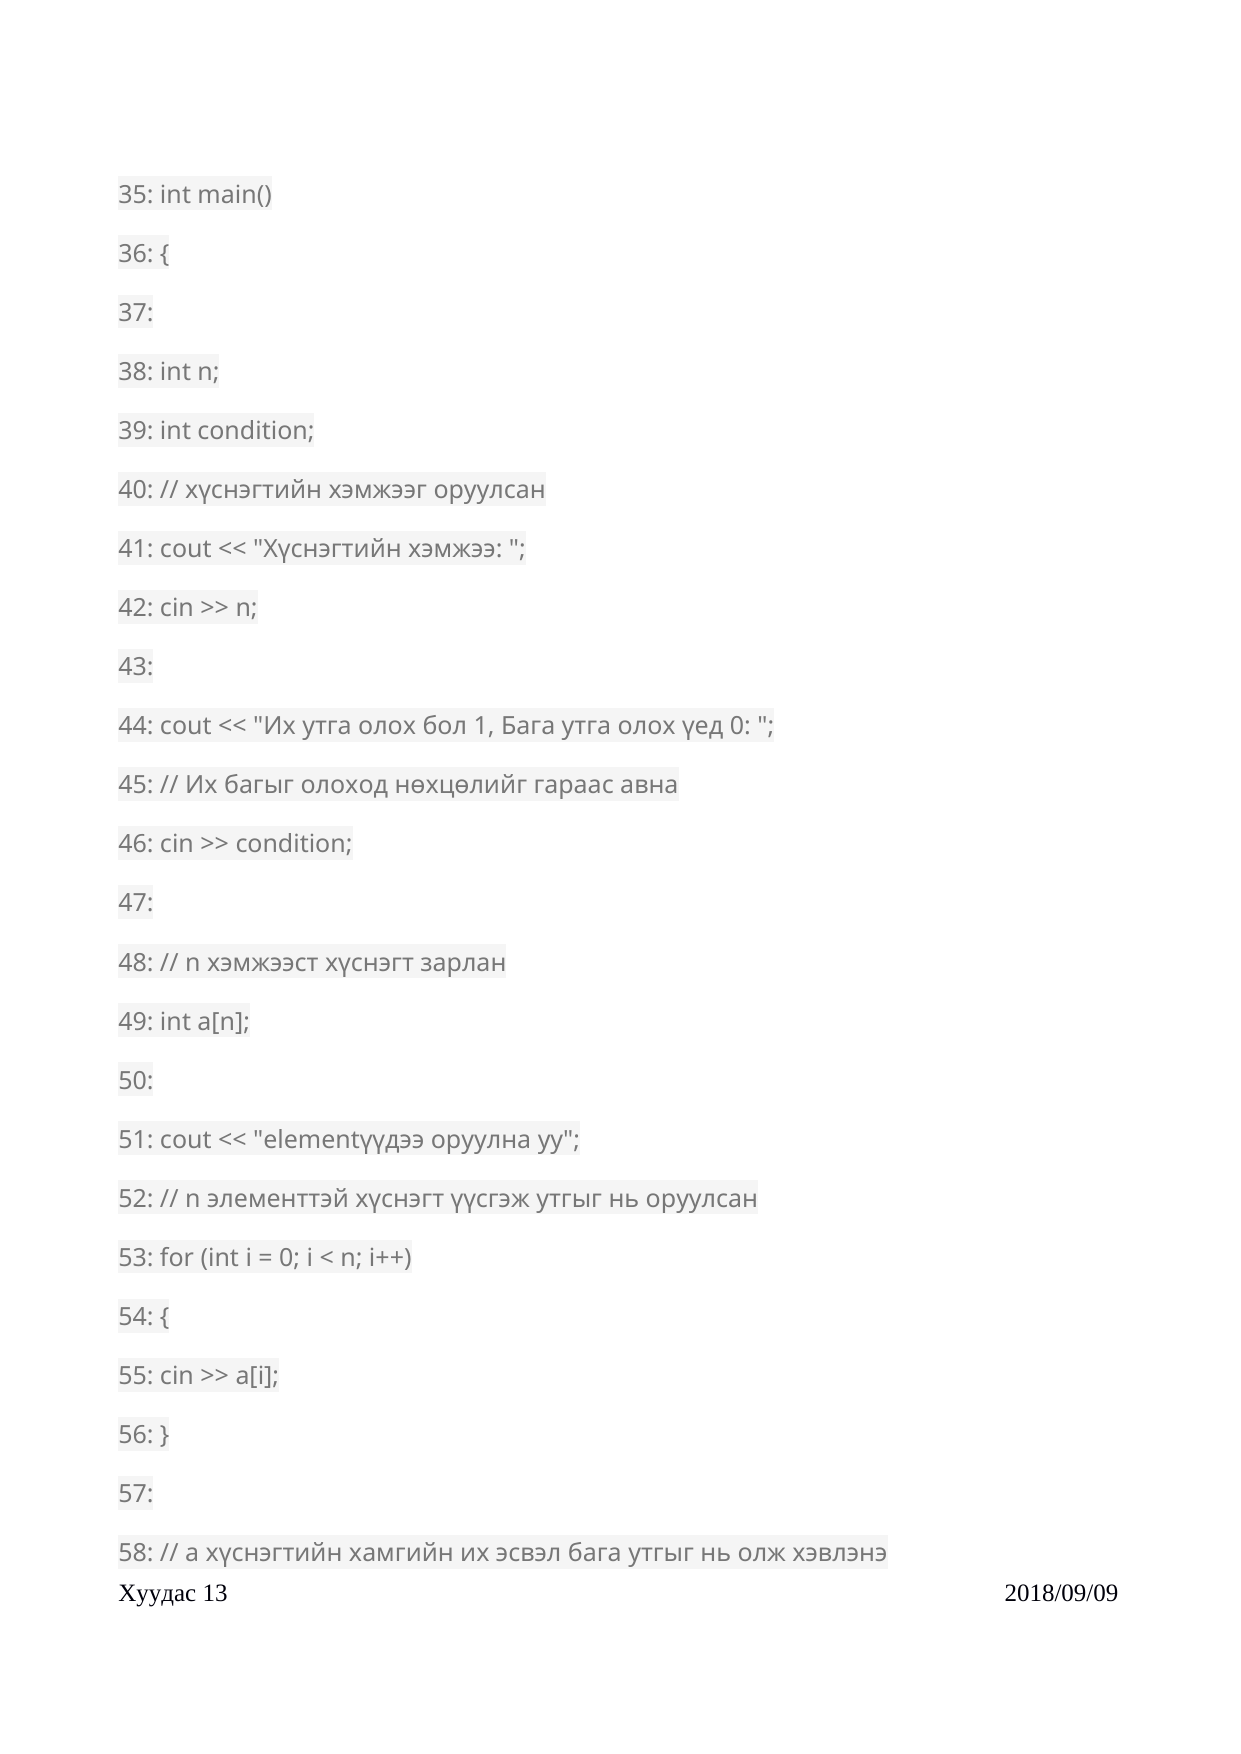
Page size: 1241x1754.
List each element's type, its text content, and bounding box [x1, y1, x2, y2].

text 40: // хүснэгтийн хэмжээг оруулсан [118, 472, 1122, 506]
text 52: // n элементтэй хүснэгт үүсгэж утгыг нь оруулсан [118, 1180, 1122, 1214]
text 57: [118, 1476, 1122, 1510]
text 35: int main() [118, 176, 1122, 210]
text 37: [118, 294, 1122, 328]
text 45: // Их багыг олоход нөхцөлийг гараас авна [118, 767, 1122, 801]
text 46: cin >> condition; [118, 826, 1122, 860]
text 51: cout << "elementүүдээ оруулна уу"; [118, 1121, 1122, 1155]
text 41: cout << "Хүснэгтийн хэмжээ: "; [118, 531, 1122, 565]
text 44: cout << "Их утга олох бол 1, Бага утга олох үед 0: "; [118, 708, 1122, 742]
text 47: [118, 885, 1122, 919]
text 50: [118, 1062, 1122, 1096]
text 49: int a[n]; [118, 1003, 1122, 1037]
text 55: cin >> a[i]; [118, 1358, 1122, 1392]
text 58: // а хүснэгтийн хамгийн их эсвэл бага утгыг нь олж хэвлэнэ [118, 1535, 1122, 1569]
text 54: { [118, 1298, 1122, 1333]
text 36: { [118, 235, 1122, 269]
text 43: [118, 649, 1122, 683]
text 56: } [118, 1417, 1122, 1451]
text 39: int condition; [118, 413, 1122, 447]
text 38: int n; [118, 353, 1122, 388]
text 53: for (int i = 0; i < n; i++) [118, 1239, 1122, 1273]
text 42: cin >> n; [118, 590, 1122, 624]
text 48: // n хэмжээст хүснэгт зарлан [118, 944, 1122, 978]
